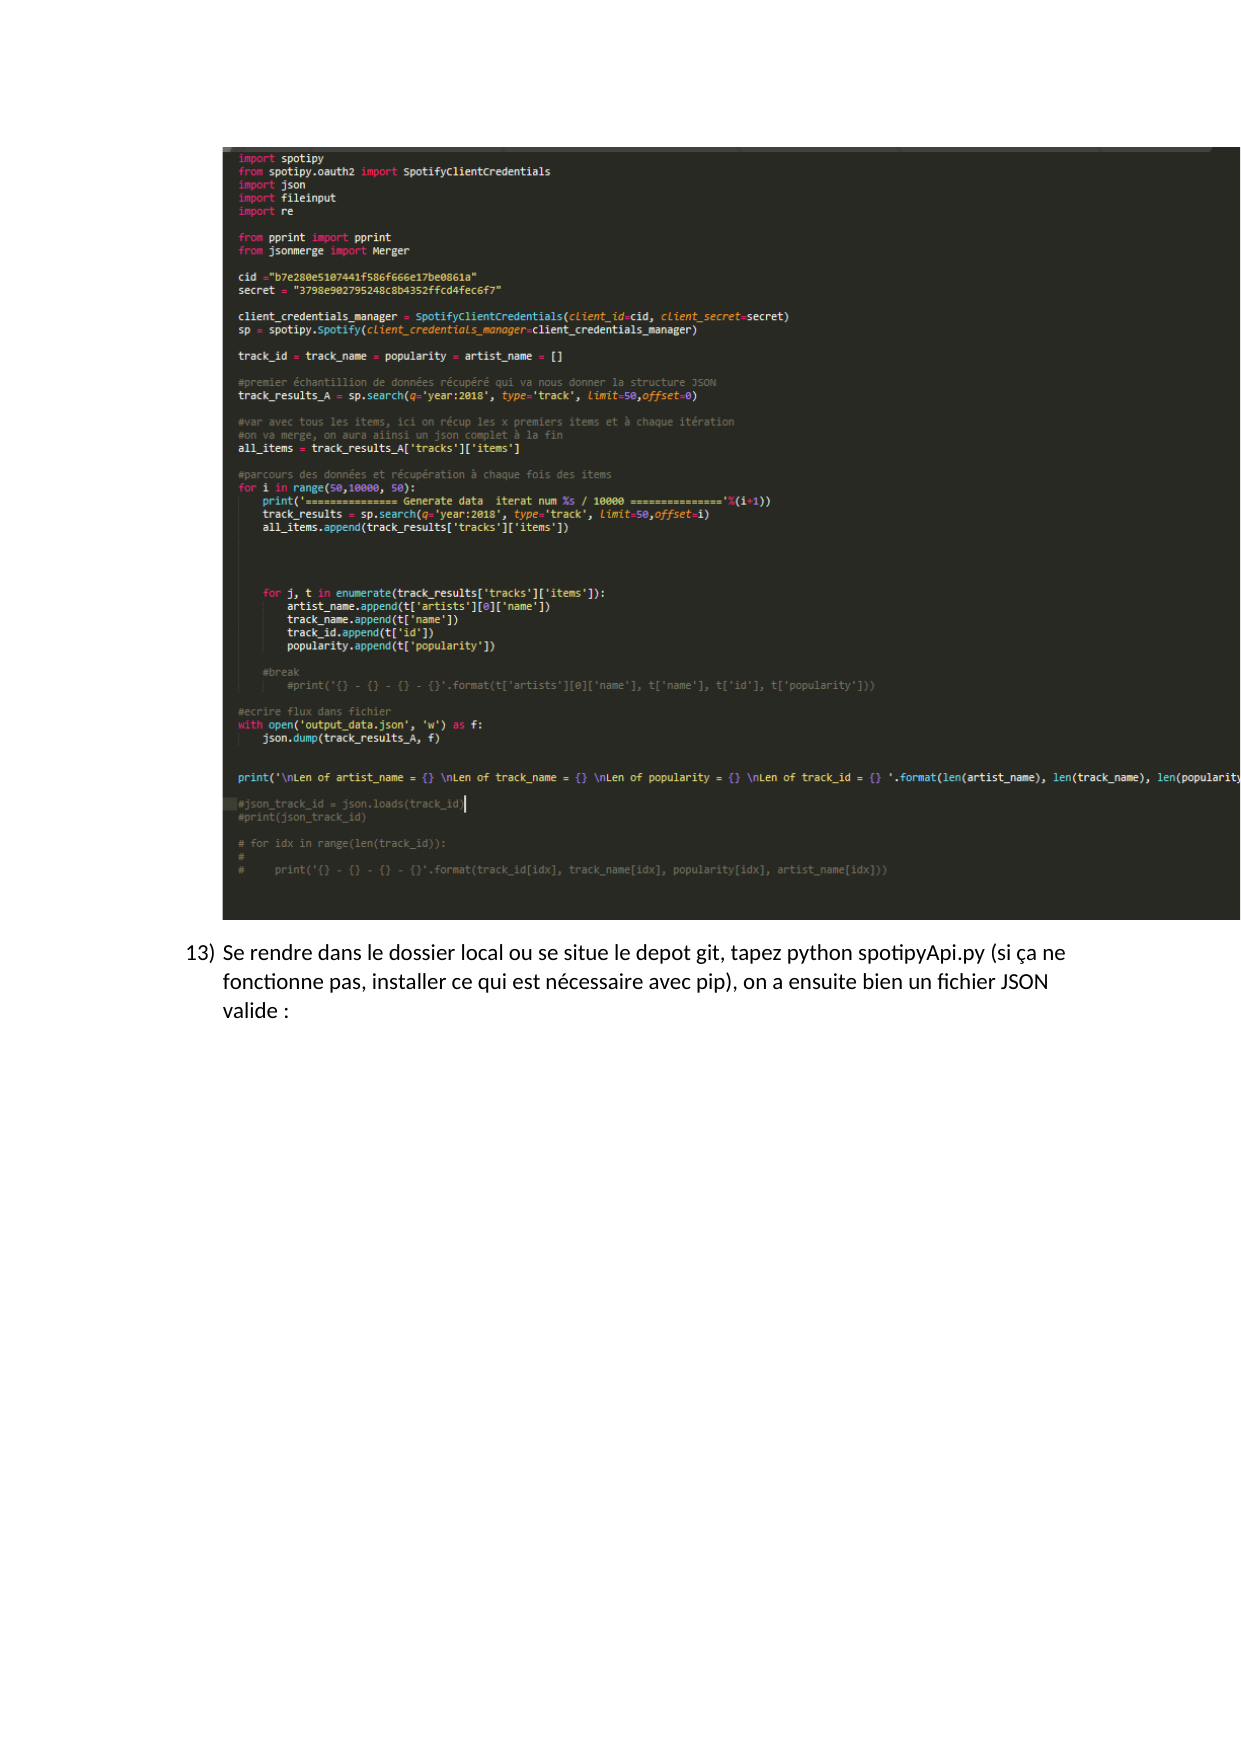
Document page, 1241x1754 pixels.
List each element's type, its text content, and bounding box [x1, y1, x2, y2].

list Se rendre dans le dossier local ou se situe le depot git, tapez python spotipyApi.py (si ça ne fonctionne pas, installer ce qui est nécessaire avec pip), on a ensuite bien un fichier JSON valide : [185, 938, 1093, 1024]
